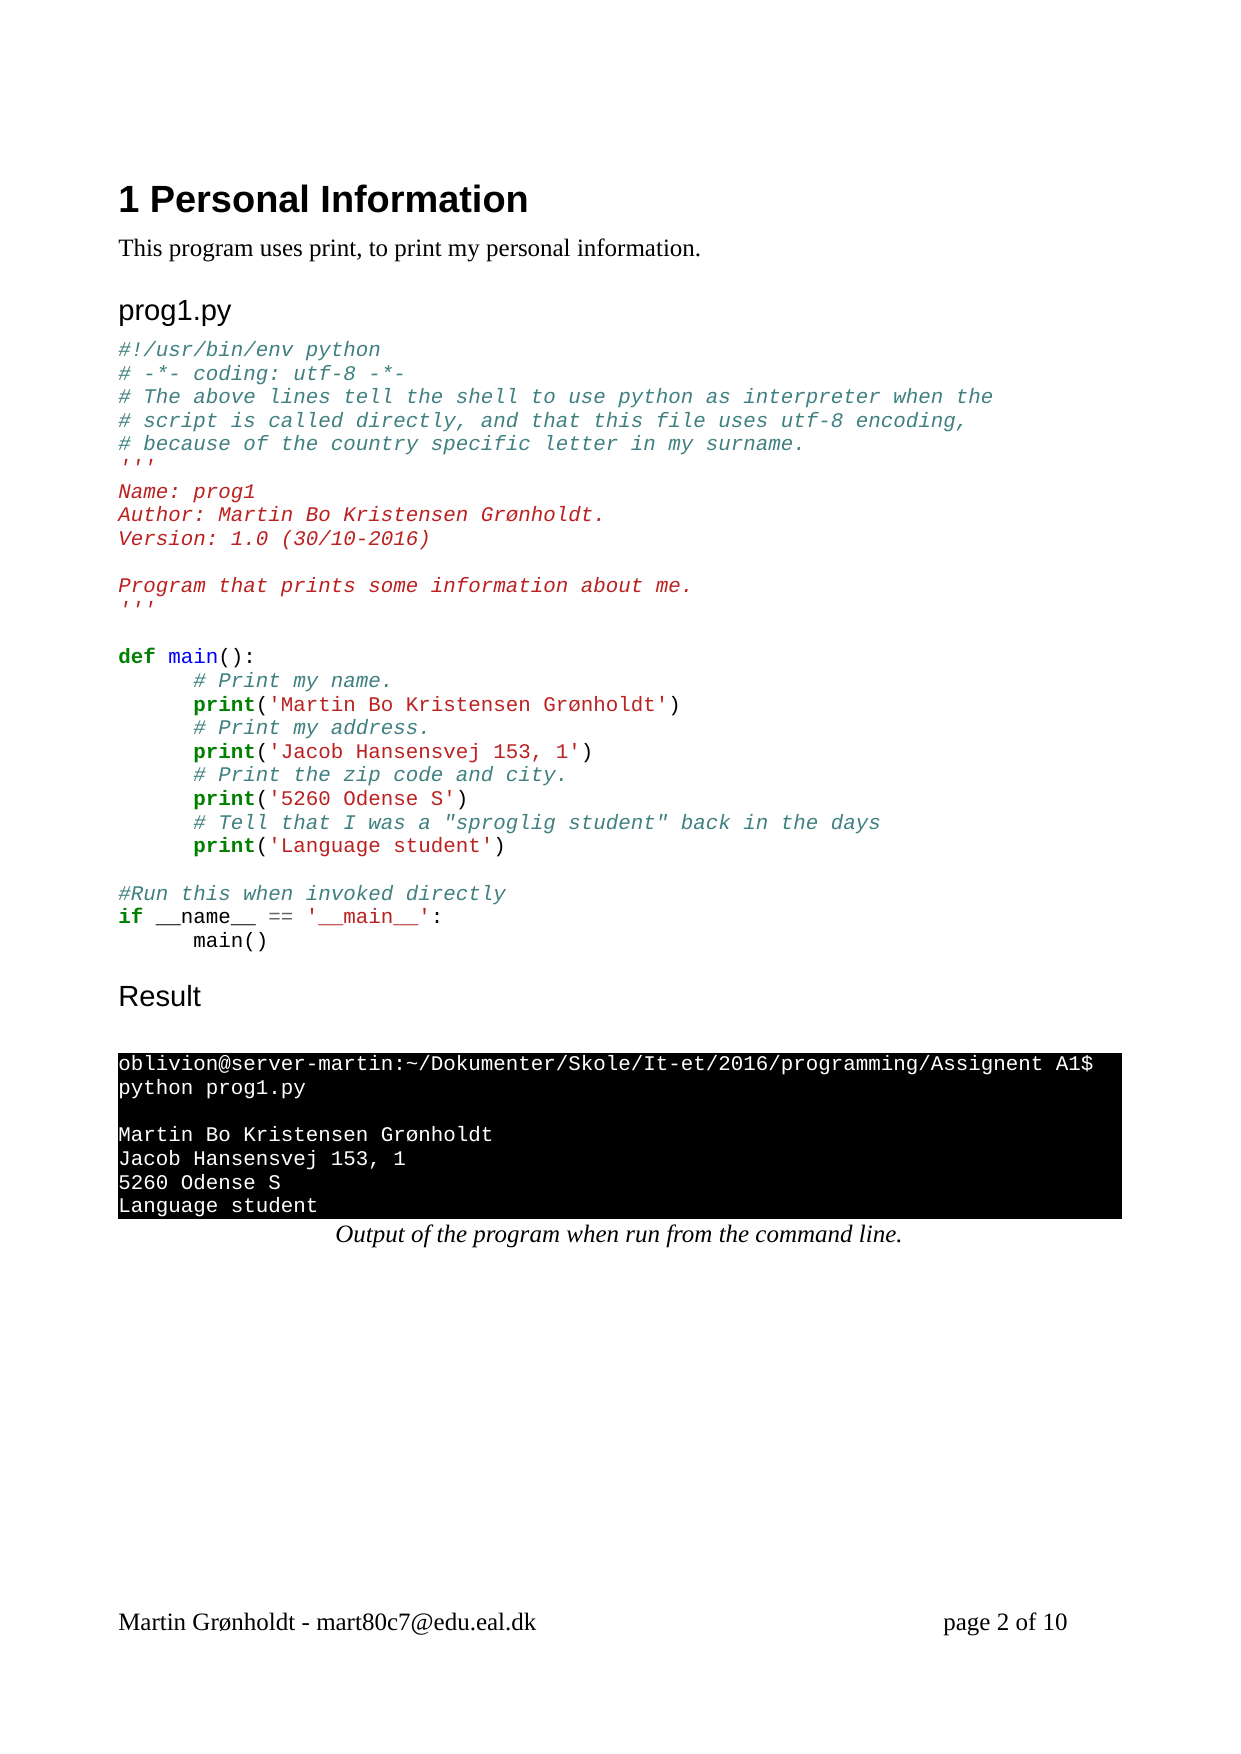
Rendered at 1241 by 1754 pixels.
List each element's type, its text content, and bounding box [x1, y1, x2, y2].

subtitle 1 Personal Information [118, 177, 1122, 221]
text main() [118, 930, 1122, 954]
text print('Jacob Hansensvej 153, 1') [118, 741, 1122, 764]
text # -*- coding: utf-8 -*- [118, 362, 1122, 386]
subtitle prog1.py [118, 293, 1122, 326]
text def main(): [118, 646, 1122, 670]
text # script is called directly, and that this file uses utf-8 encoding, [118, 410, 1122, 433]
text # The above lines tell the shell to use python as interpreter when the [118, 386, 1122, 410]
text # Print my name. [118, 670, 1122, 693]
text Output of the program when run from the command line. [118, 1219, 1122, 1248]
text ''' [118, 599, 1122, 623]
text Program that prints some information about me. [118, 575, 1122, 599]
text Author: Martin Bo Kristensen Grønholdt. [118, 504, 1122, 528]
text oblivion@server-martin:~/Dokumenter/Skole/It-et/2016/programming/Assignent A1$ python prog1.py [118, 1053, 1122, 1101]
text print('5260 Odense S') [118, 788, 1122, 812]
subtitle Result [118, 979, 1122, 1012]
text ''' [118, 457, 1122, 481]
text #!/usr/bin/env python [118, 339, 1122, 362]
text print('Martin Bo Kristensen Grønholdt') [118, 693, 1122, 717]
text This program uses print, to print my personal information. [118, 233, 1122, 262]
text Martin Bo Kristensen Grønholdt Jacob Hansensvej 153, 1 5260 Odense S Language student [118, 1101, 1122, 1219]
text # Print my address. [118, 717, 1122, 741]
text #Run this when invoked directly [118, 883, 1122, 906]
text # Print the zip code and city. [118, 764, 1122, 788]
text Name: prog1 [118, 481, 1122, 504]
text if __name__ == '__main__': [118, 906, 1122, 930]
text # Tell that I was a "sproglig student" back in the days [118, 812, 1122, 835]
text Version: 1.0 (30/10-2016) [118, 528, 1122, 552]
text # because of the country specific letter in my surname. [118, 433, 1122, 457]
text print('Language student') [118, 835, 1122, 859]
